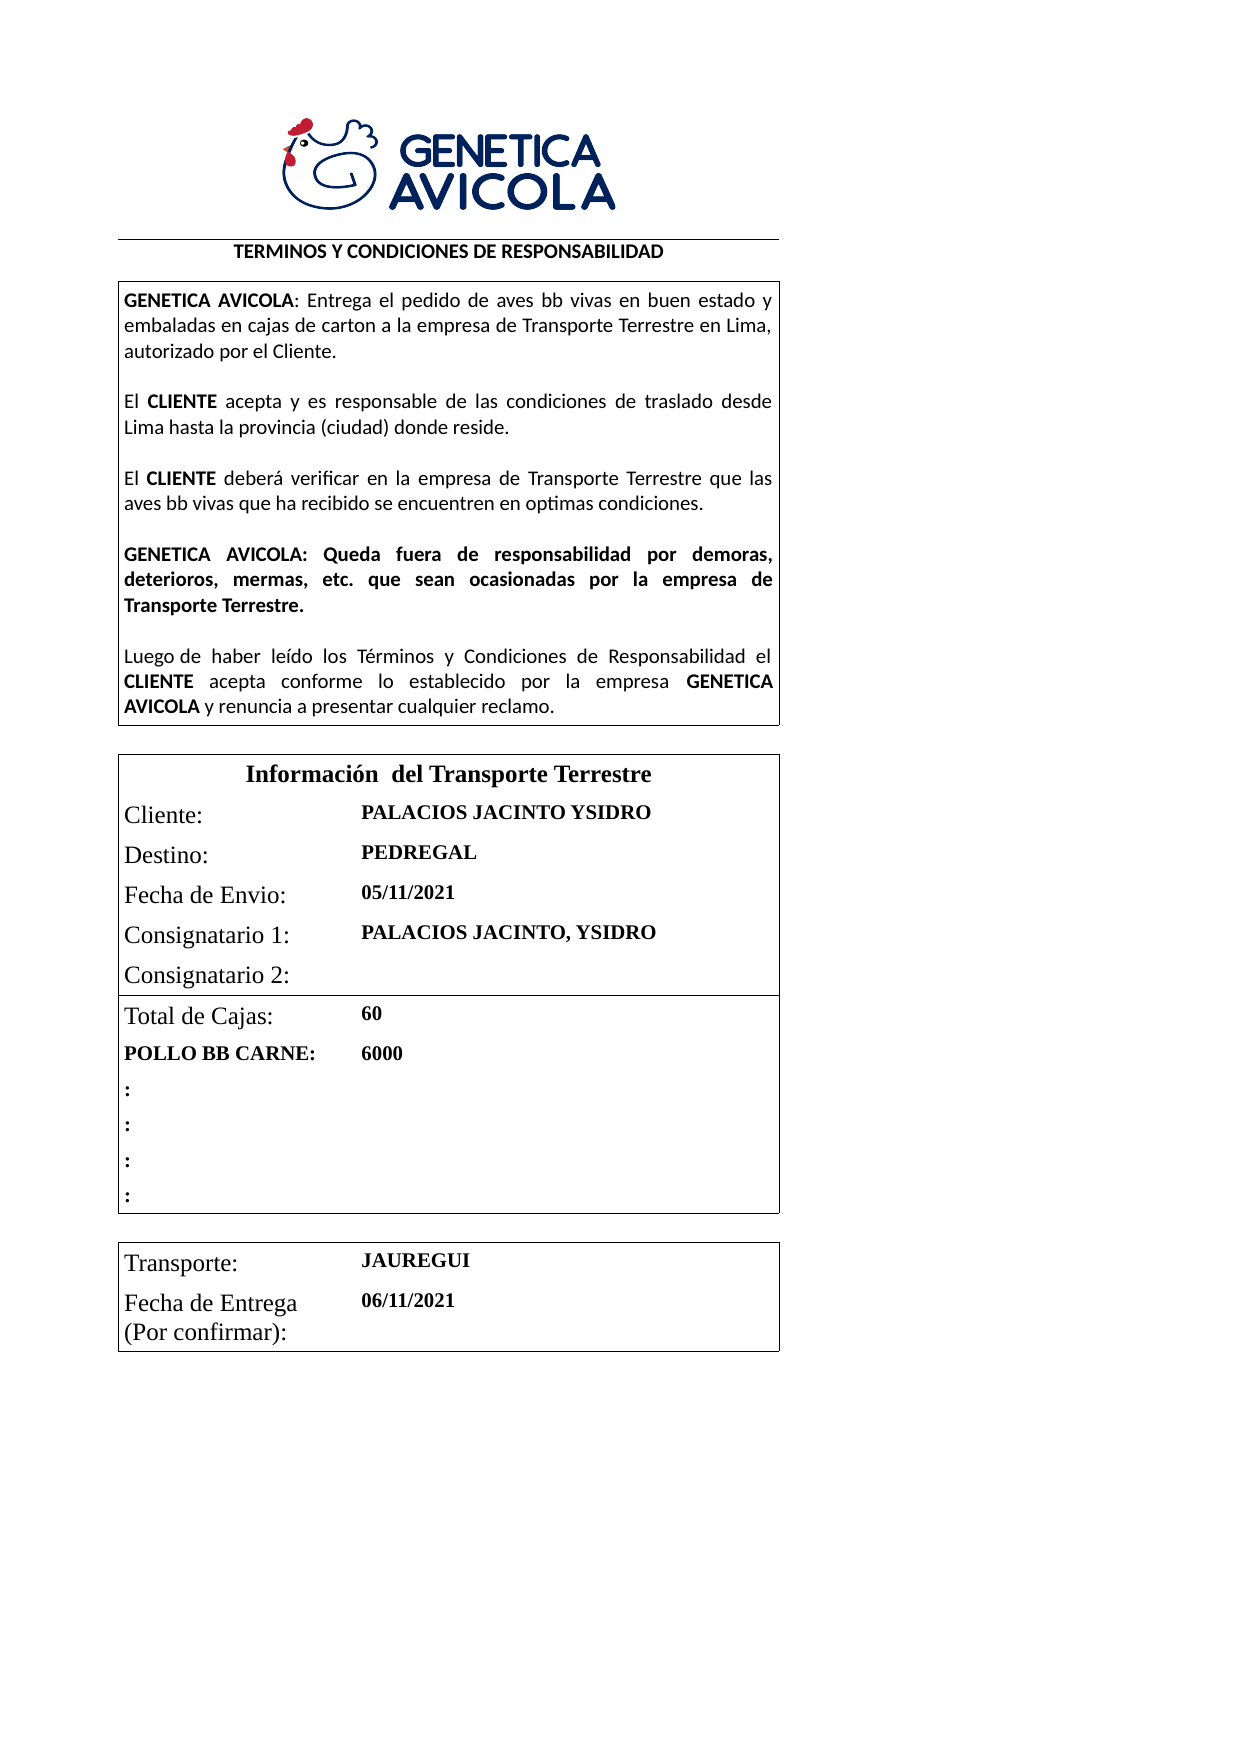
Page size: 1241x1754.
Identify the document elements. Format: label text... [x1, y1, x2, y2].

table_cell [356, 1106, 779, 1142]
table_cell [356, 1071, 779, 1106]
table_cell : [119, 1071, 356, 1106]
table_cell PALACIOS JACINTO, YSIDRO [356, 915, 779, 955]
table_cell : [119, 1106, 356, 1142]
picture [282, 118, 616, 210]
table_cell Transporte: [119, 1243, 356, 1282]
table_cell Cliente: [119, 794, 356, 834]
table_header TERMINOS Y CONDICIONES DE RESPONSABILIDAD [118, 240, 779, 281]
table_cell [356, 1214, 779, 1242]
table_cell Fecha de Envio: [119, 874, 356, 914]
table_cell POLLO BB CARNE: [119, 1035, 356, 1071]
table_cell Consignatario 1: [119, 915, 356, 955]
table_cell GENETICA AVICOLA: Entrega el pedido de aves bb vivas en buen estado y embaladas en cajas de carton a la empresa de Transporte Terrestre en Lima, autorizado por el Cliente. El CLIENTE acepta y es responsable de las condiciones de traslado desde Lima hasta la provincia (ciudad) donde reside. El CLIENTE deberá verificar en la empresa de Transporte Terrestre que las aves bb vivas que ha recibido se encuentren en optimas condiciones. GENETICA AVICOLA: Queda fuera de responsabilidad por demoras, deterioros, mermas, etc. que sean ocasionadas por la empresa de Transporte Terrestre. Luego de haber leído los Términos y Condiciones de Responsabilidad el CLIENTE acepta conforme lo establecido por la empresa GENETICA AVICOLA y renuncia a presentar cualquier reclamo. [119, 282, 779, 725]
table_cell 06/11/2021 [356, 1282, 779, 1351]
table_cell [356, 1142, 779, 1177]
table_cell : [119, 1142, 356, 1177]
table_cell 60 [356, 996, 779, 1035]
table_cell [356, 955, 779, 995]
table_cell PEDREGAL [356, 834, 779, 874]
table_header Información del Transporte Terrestre [119, 755, 779, 794]
table_cell Consignatario 2: [119, 955, 356, 995]
table_cell : [119, 1178, 356, 1213]
table_cell PALACIOS JACINTO YSIDRO [356, 794, 779, 834]
table_cell [356, 1178, 779, 1213]
table_cell Total de Cajas: [119, 996, 356, 1035]
table_cell [118, 1214, 356, 1242]
table_cell Destino: [119, 834, 356, 874]
table_cell Fecha de Entrega (Por confirmar): [119, 1282, 356, 1351]
table_cell 6000 [356, 1035, 779, 1071]
table_cell 05/11/2021 [356, 874, 779, 914]
table_cell JAUREGUI [356, 1243, 779, 1282]
